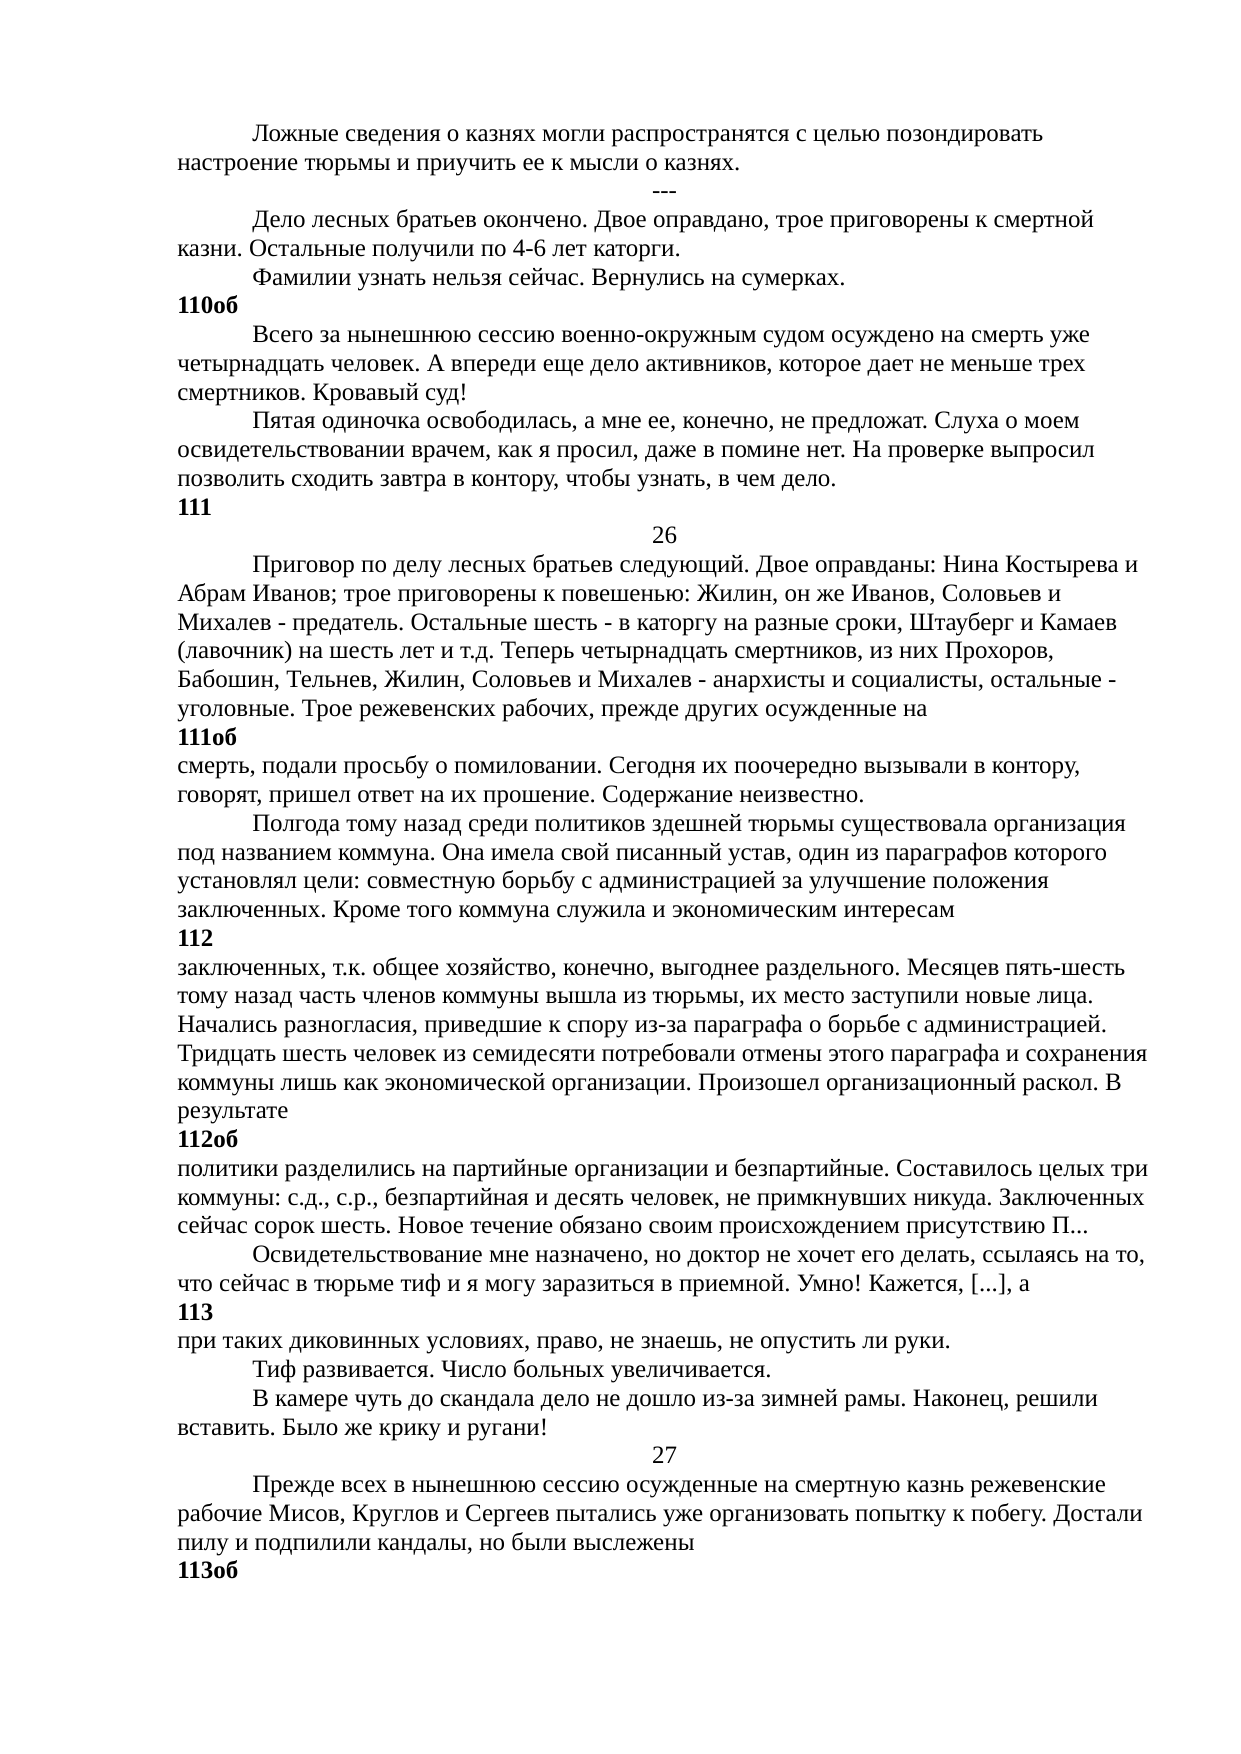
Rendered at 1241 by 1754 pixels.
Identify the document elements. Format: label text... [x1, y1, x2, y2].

text --- [177, 176, 1152, 204]
text Прежде всех в нынешнюю сессию осужденные на смертную казнь режевенские рабочие Мисов, Круглов и Сергеев пытались уже организовать попытку к побегу. Достали пилу и подпилили кандалы, но были выслежены [177, 1469, 1152, 1556]
text 111 [177, 492, 1152, 521]
text Освидетельствование мне назначено, но доктор не хочет его делать, ссылаясь на то, что сейчас в тюрьме тиф и я могу заразиться в приемной. Умно! Кажется, [...], а [177, 1239, 1152, 1297]
text Фамилии узнать нельзя сейчас. Вернулись на сумерках. [177, 262, 1152, 291]
text заключенных, т.к. общее хозяйство, конечно, выгоднее раздельного. Месяцев пять-шесть тому назад часть членов коммуны вышла из тюрьмы, их место заступили новые лица. Начались разногласия, приведшие к спору из-за параграфа о борьбе с администрацией. Тридцать шесть человек из семидесяти потребовали отмены этого параграфа и сохранения коммуны лишь как экономической организации. Произошел организационный раскол. В результате [177, 952, 1152, 1124]
text Тиф развивается. Число больных увеличивается. [177, 1354, 1152, 1383]
text 111об [177, 722, 1152, 751]
text В камере чуть до скандала дело не дошло из-за зимней рамы. Наконец, решили вставить. Было же крику и ругани! [177, 1383, 1152, 1441]
text смерть, подали просьбу о помиловании. Сегодня их поочередно вызывали в контору, говорят, пришел ответ на их прошение. Содержание неизвестно. [177, 751, 1152, 808]
text 112 [177, 923, 1152, 952]
text Пятая одиночка освободилась, а мне ее, конечно, не предложат. Слуха о моем освидетельствовании врачем, как я просил, даже в помине нет. На проверке выпросил позволить сходить завтра в контору, чтобы узнать, в чем дело. [177, 406, 1152, 492]
text Ложные сведения о казнях могли распространятся с целью позондировать настроение тюрьмы и приучить ее к мысли о казнях. [177, 118, 1152, 176]
text Всего за нынешнюю сессию военно-окружным судом осуждено на смерть уже четырнадцать человек. А впереди еще дело активников, которое дает не меньше трех смертников. Кровавый суд! [177, 319, 1152, 406]
text 27 [177, 1441, 1152, 1469]
text Приговор по делу лесных братьев следующий. Двое оправданы: Нина Костырева и Абрам Иванов; трое приговорены к повешенью: Жилин, он же Иванов, Соловьев и Михалев - предатель. Остальные шесть - в каторгу на разные сроки, Штауберг и Камаев (лавочник) на шесть лет и т.д. Теперь четырнадцать смертников, из них Прохоров, Бабошин, Тельнев, Жилин, Соловьев и Михалев - анархисты и социалисты, остальные - уголовные. Трое режевенских рабочих, прежде других осужденные на [177, 549, 1152, 722]
text при таких диковинных условиях, право, не знаешь, не опустить ли руки. [177, 1326, 1152, 1354]
text Полгода тому назад среди политиков здешней тюрьмы существовала организация под названием коммуна. Она имела свой писанный устав, один из параграфов которого установлял цели: совместную борьбу с администрацией за улучшение положения заключенных. Кроме того коммуна служила и экономическим интересам [177, 808, 1152, 923]
text 110об [177, 291, 1152, 319]
text 113об [177, 1556, 1152, 1584]
text 112об [177, 1124, 1152, 1153]
text 113 [177, 1297, 1152, 1326]
text Дело лесных братьев окончено. Двое оправдано, трое приговорены к смертной казни. Остальные получили по 4-6 лет каторги. [177, 204, 1152, 262]
text политики разделились на партийные организации и безпартийные. Составилось целых три коммуны: с.д., с.р., безпартийная и десять человек, не примкнувших никуда. Заключенных сейчас сорок шесть. Новое течение обязано своим происхождением присутствию П... [177, 1153, 1152, 1239]
text 26 [177, 521, 1152, 549]
